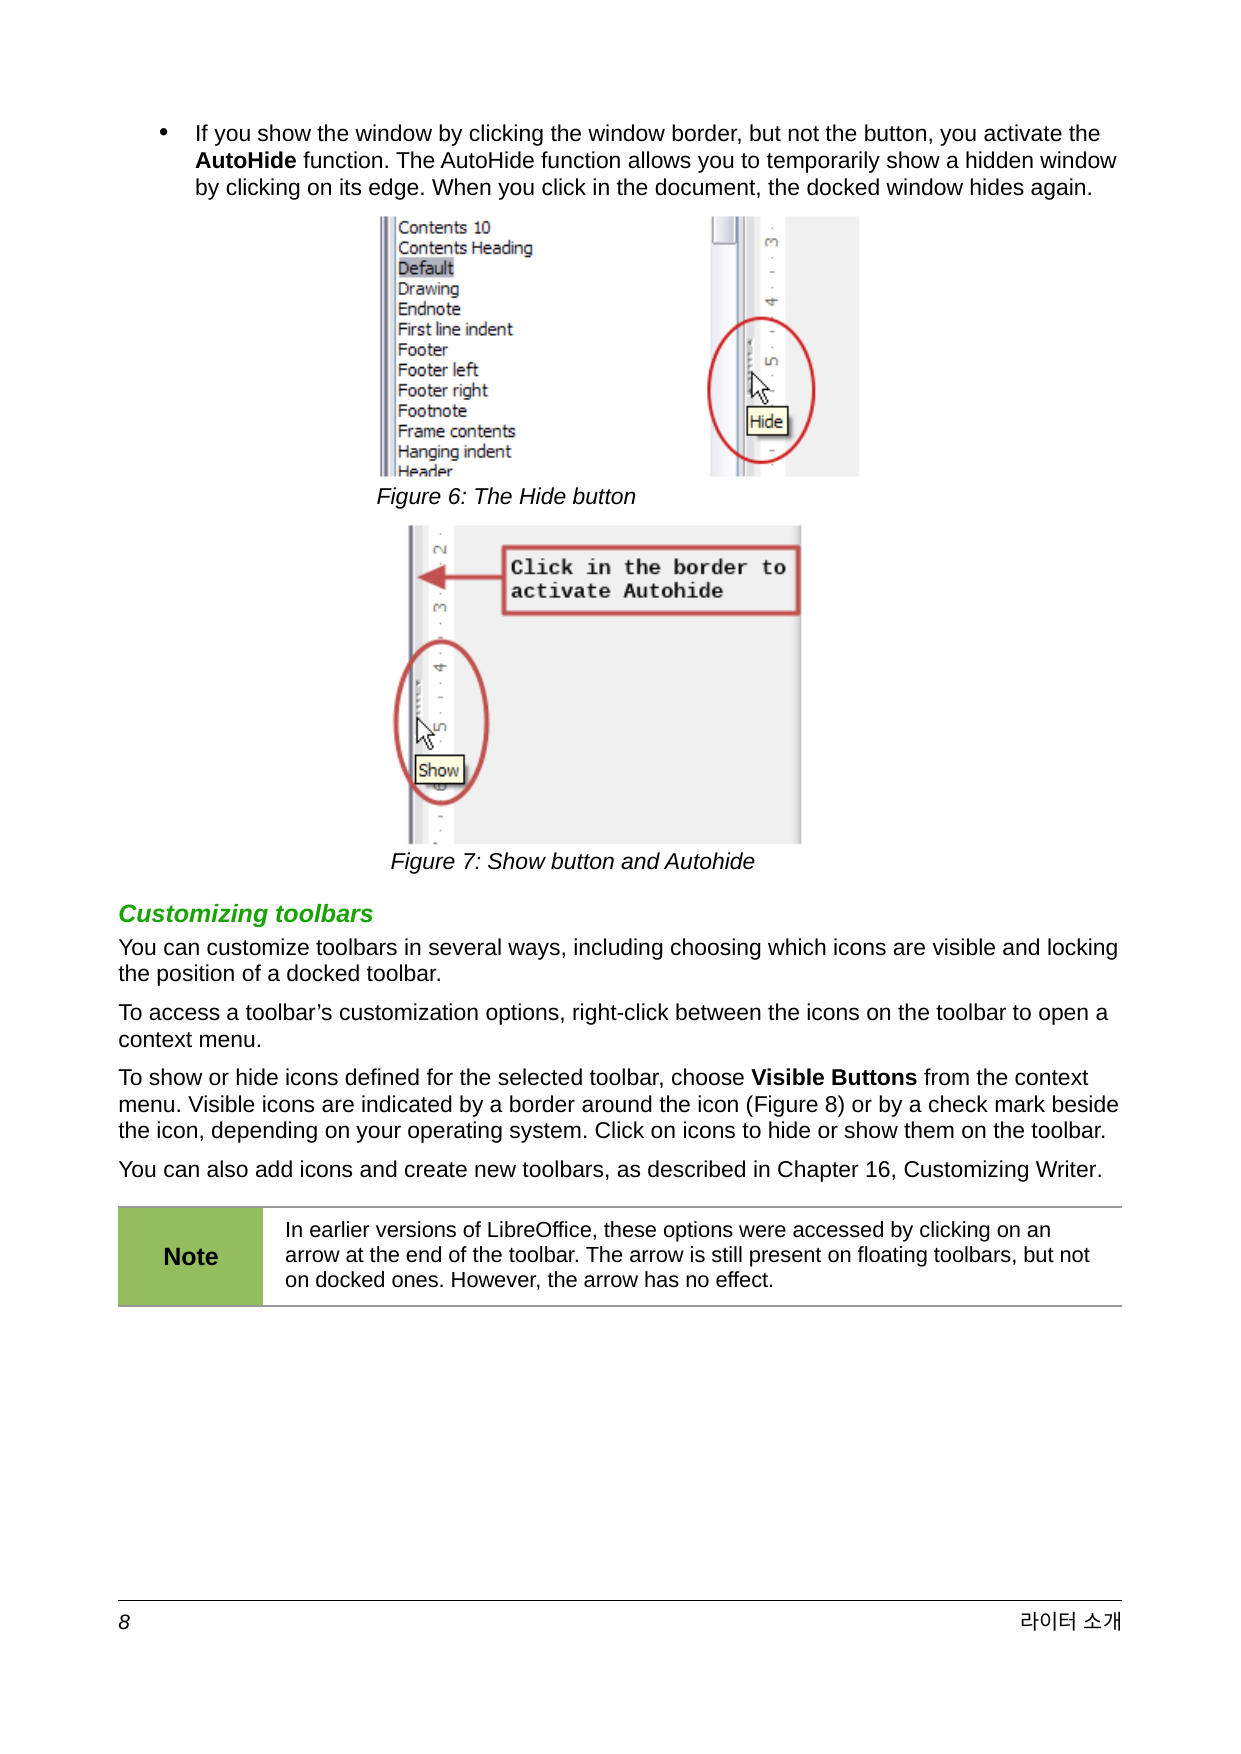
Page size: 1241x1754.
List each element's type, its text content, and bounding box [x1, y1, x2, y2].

list If you show the window by clicking the window border, but not the button, you activate the AutoHide function. The AutoHide function allows you to temporarily show a hidden window by clicking on its edge. When you click in the document, the docked window hides again. [156, 118, 1122, 200]
text To show or hide icons defined for the selected toolbar, choose Visible Buttons from the context menu. Visible icons are indicated by a border around the icon (Figure 8) or by a check mark beside the icon, depending on your operating system. Click on icons to hide or show them on the toolbar. [118, 1064, 1122, 1143]
subtitle Customizing toolbars [118, 899, 1122, 927]
picture [390, 521, 850, 849]
table_header Note [118, 1208, 263, 1305]
picture [376, 212, 864, 483]
text To access a toolbar’s customization options, right-click between the icons on the toolbar to open a context menu. [118, 999, 1122, 1052]
text You can also add icons and create new toolbars, as described in Chapter 16, Customizing Writer. [118, 1156, 1122, 1182]
text You can customize toolbars in several ways, including choosing which icons are visible and locking the position of a docked toolbar. [118, 934, 1122, 987]
table_header In earlier versions of LibreOffice, these options were accessed by clicking on an arrow at the end of the toolbar. The arrow is still present on floating toolbars, but not on docked ones. However, the arrow has no effect. [264, 1208, 1122, 1305]
text Figure 7: Show button and Autohide [390, 849, 850, 874]
text Figure 6: The Hide button [376, 483, 864, 509]
